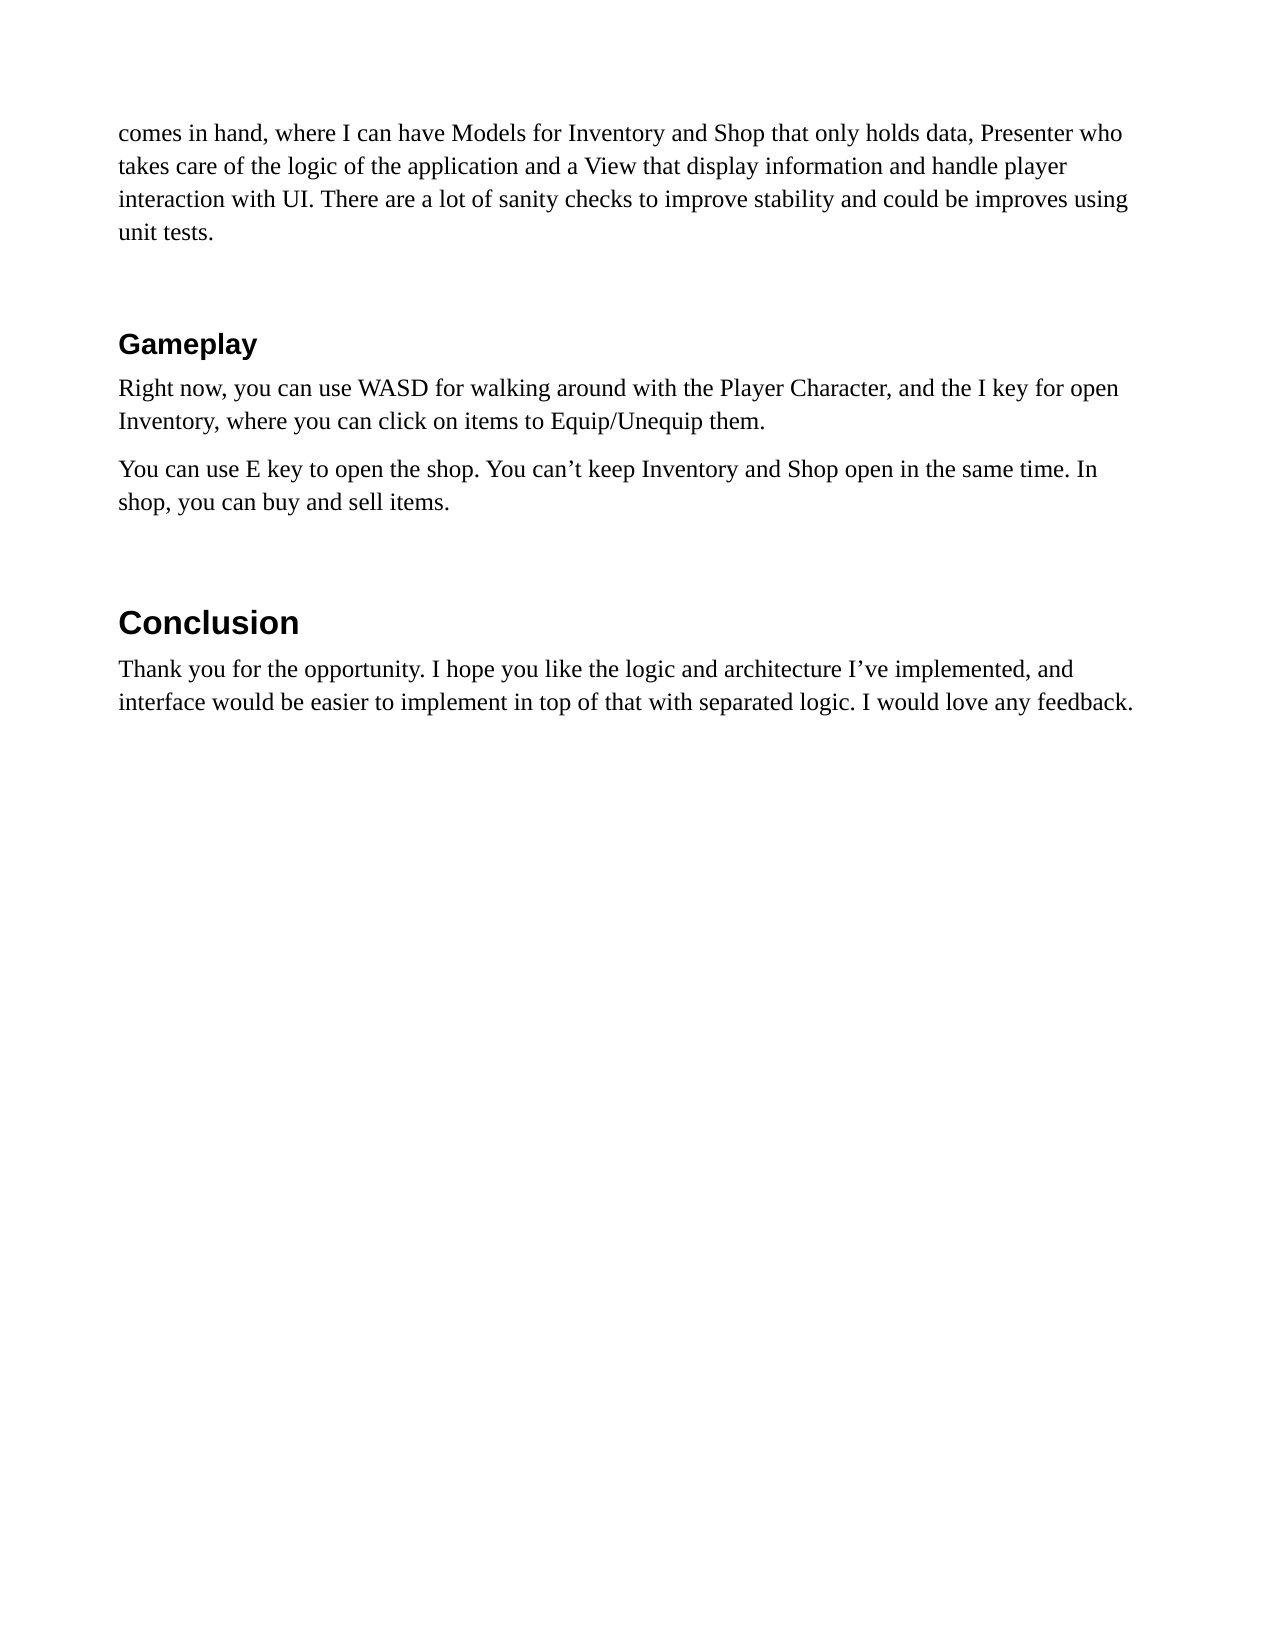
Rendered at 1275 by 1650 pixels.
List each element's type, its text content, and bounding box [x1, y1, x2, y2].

subtitle Gameplay [118, 327, 1157, 361]
subtitle Conclusion [118, 603, 1157, 641]
text Right now, you can use WASD for walking around with the Player Character, and the I key for open Inventory, where you can click on items to Equip/Unequip them. [118, 373, 1157, 435]
text You can use E key to open the shop. You can’t keep Inventory and Shop open in the same time. In shop, you can buy and sell items. [118, 454, 1157, 515]
text Thank you for the opportunity. I hope you like the logic and architecture I’ve implemented, and interface would be easier to implement in top of that with separated logic. I would love any feedback. [118, 654, 1157, 715]
text comes in hand, where I can have Models for Inventory and Shop that only holds data, Presenter who takes care of the logic of the application and a View that display information and handle player interaction with UI. There are a lot of sanity checks to improve stability and could be improves using unit tests. [118, 118, 1157, 246]
